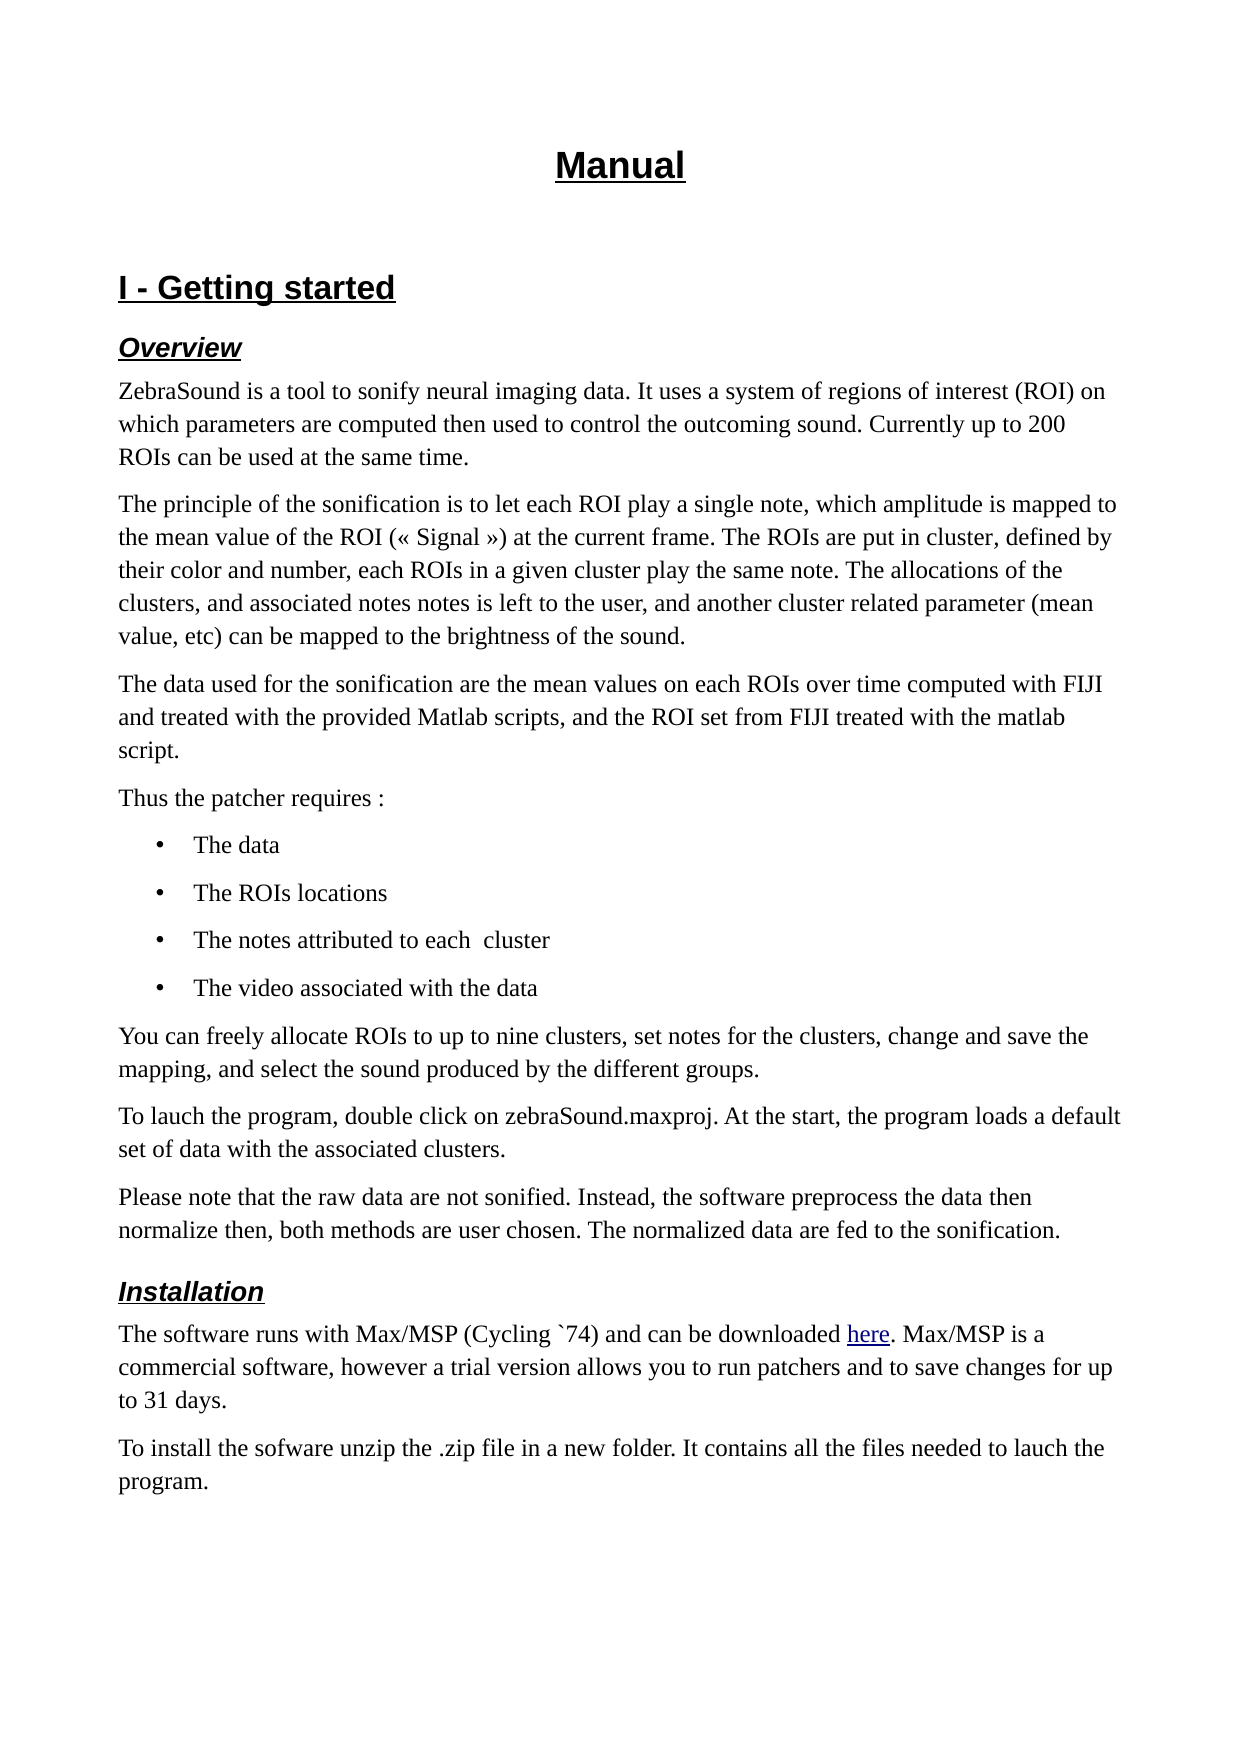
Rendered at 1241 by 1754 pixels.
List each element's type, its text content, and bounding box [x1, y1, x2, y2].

list The data [156, 830, 1122, 859]
text The data used for the sonification are the mean values on each ROIs over time computed with FIJI and treated with the provided Matlab scripts, and the ROI set from FIJI treated with the matlab script. [118, 669, 1122, 764]
text The software runs with Max/MSP (Cycling `74) and can be downloaded here. Max/MSP is a commercial software, however a trial version allows you to run patchers and to save changes for up to 31 days. [118, 1319, 1122, 1414]
text The principle of the sonification is to let each ROI play a single note, which amplitude is mapped to the mean value of the ROI (« Signal ») at the current frame. The ROIs are put in cluster, defined by their color and number, each ROIs in a given cluster play the same note. The allocations of the clusters, and associated notes notes is left to the user, and another cluster related parameter (mean value, etc) can be mapped to the brightness of the sound. [118, 489, 1122, 650]
text ZebraSound is a tool to sonify neural imaging data. It uses a system of regions of interest (ROI) on which parameters are computed then used to control the outcoming sound. Currently up to 200 ROIs can be used at the same time. [118, 376, 1122, 471]
list The notes attributed to each cluster [156, 926, 1122, 954]
text You can freely allocate ROIs to up to nine clusters, set notes for the clusters, change and save the mapping, and select the sound produced by the different groups. [118, 1021, 1122, 1082]
list The ROIs locations [156, 878, 1122, 907]
list The video associated with the data [156, 973, 1122, 1002]
text To install the sofware unzip the .zip file in a new folder. It contains all the files needed to lauch the program. [118, 1433, 1122, 1495]
text Thus the patcher requires : [118, 783, 1122, 811]
subtitle Installation [118, 1275, 1122, 1307]
subtitle I - Getting started [118, 268, 1122, 306]
subtitle Overview [118, 331, 1122, 363]
text Please note that the raw data are not sonified. Instead, the software preprocess the data then normalize then, both methods are user chosen. The normalized data are fed to the sonification. [118, 1182, 1122, 1244]
subtitle Manual [118, 143, 1122, 187]
text To lauch the program, double click on zebraSound.maxproj. At the start, the program loads a default set of data with the associated clusters. [118, 1101, 1122, 1163]
